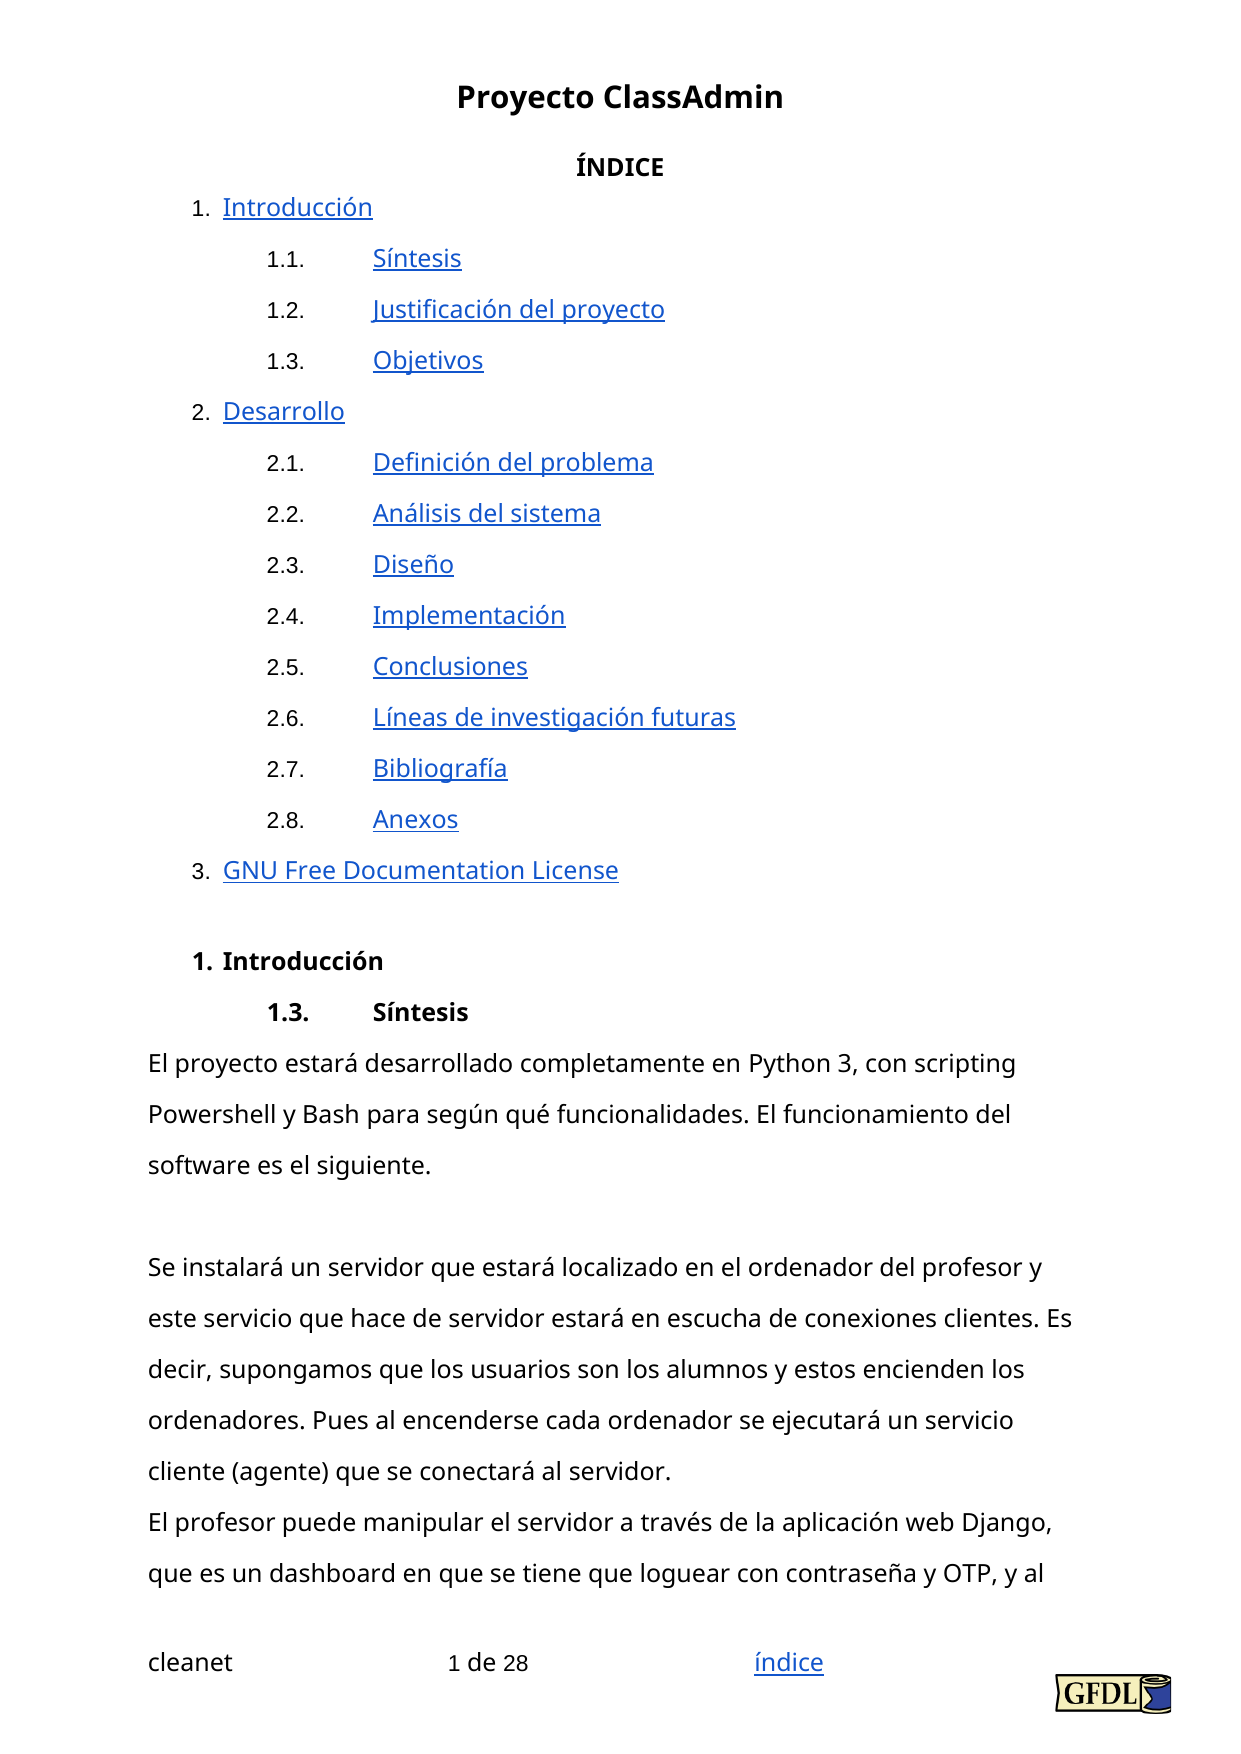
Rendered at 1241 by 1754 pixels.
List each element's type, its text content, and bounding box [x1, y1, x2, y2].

text El profesor puede manipular el servidor a través de la aplicación web Django, que es un dashboard en que se tiene que loguear con contraseña y OTP, y al [148, 1505, 1093, 1590]
list GNU Free Documentation License [185, 853, 1093, 887]
list Síntesis [260, 994, 1093, 1028]
list Análisis del sistema [260, 495, 1093, 529]
list Conclusiones [260, 648, 1093, 683]
text Se instalará un servidor que estará localizado en el ordenador del profesor y este servicio que hace de servidor estará en escucha de conexiones clientes. Es decir, supongamos que los usuarios son los alumnos y estos encienden los ordenadores. Pues al encenderse cada ordenador se ejecutará un servicio cliente (agente) que se conectará al servidor. [148, 1249, 1093, 1488]
list Definición del problema [260, 444, 1093, 478]
list Anexos [260, 802, 1093, 836]
list Bibliografía [260, 751, 1093, 785]
list Síntesis [260, 240, 1093, 274]
list Objetivos [260, 342, 1093, 376]
list Diseño [260, 546, 1093, 581]
list Implementación [260, 597, 1093, 632]
picture [1055, 1674, 1172, 1714]
text El proyecto estará desarrollado completamente en Python 3, con scripting Powershell y Bash para según qué funcionalidades. El funcionamiento del software es el siguiente. [148, 1045, 1093, 1181]
list Desarrollo [185, 393, 1093, 427]
list Introducción [185, 189, 1093, 223]
list Líneas de investigación futuras [260, 699, 1093, 734]
list Justificación del proyecto [260, 291, 1093, 325]
list Introducción [185, 943, 1093, 977]
text ÍNDICE [148, 150, 1093, 184]
